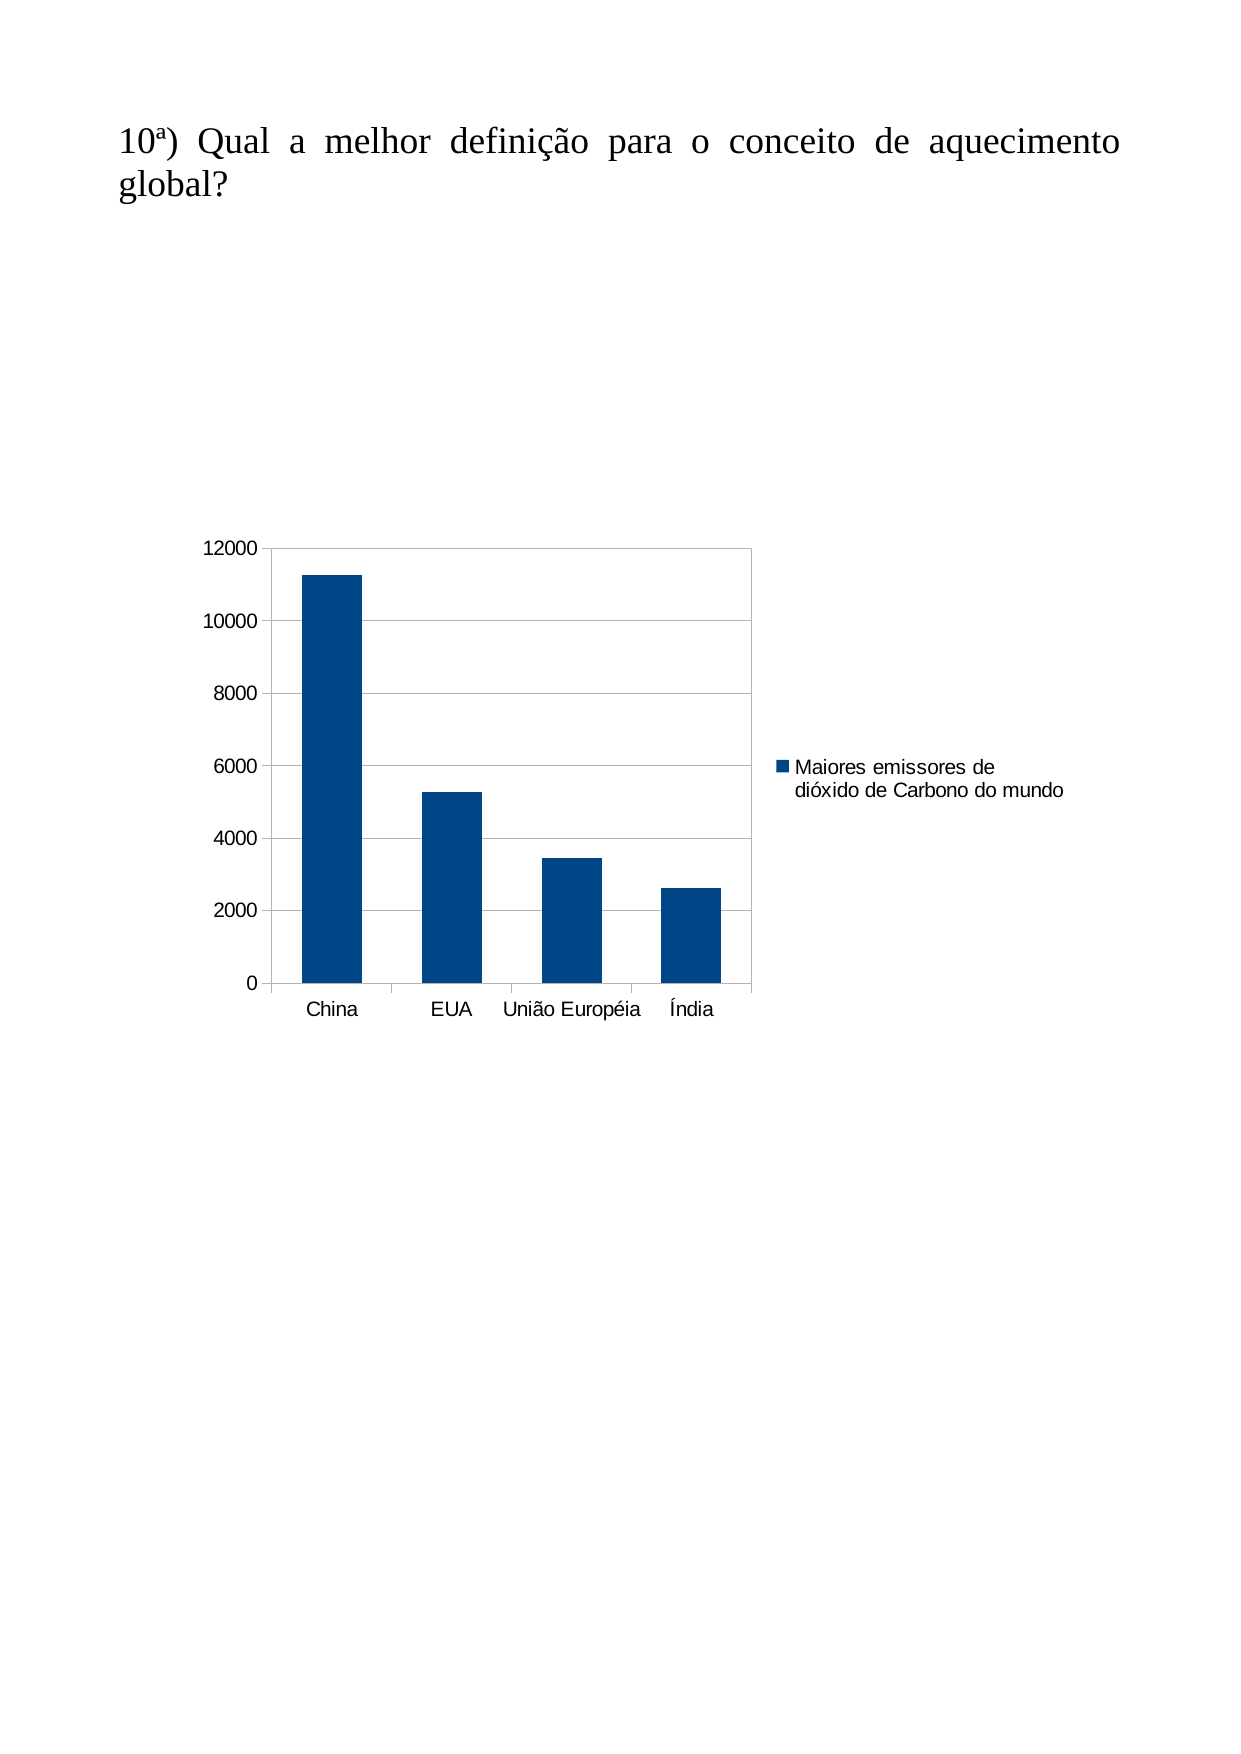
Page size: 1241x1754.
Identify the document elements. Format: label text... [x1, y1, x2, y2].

text 10ª) Qual a melhor definição para o conceito de aquecimento global? [118, 118, 1122, 204]
